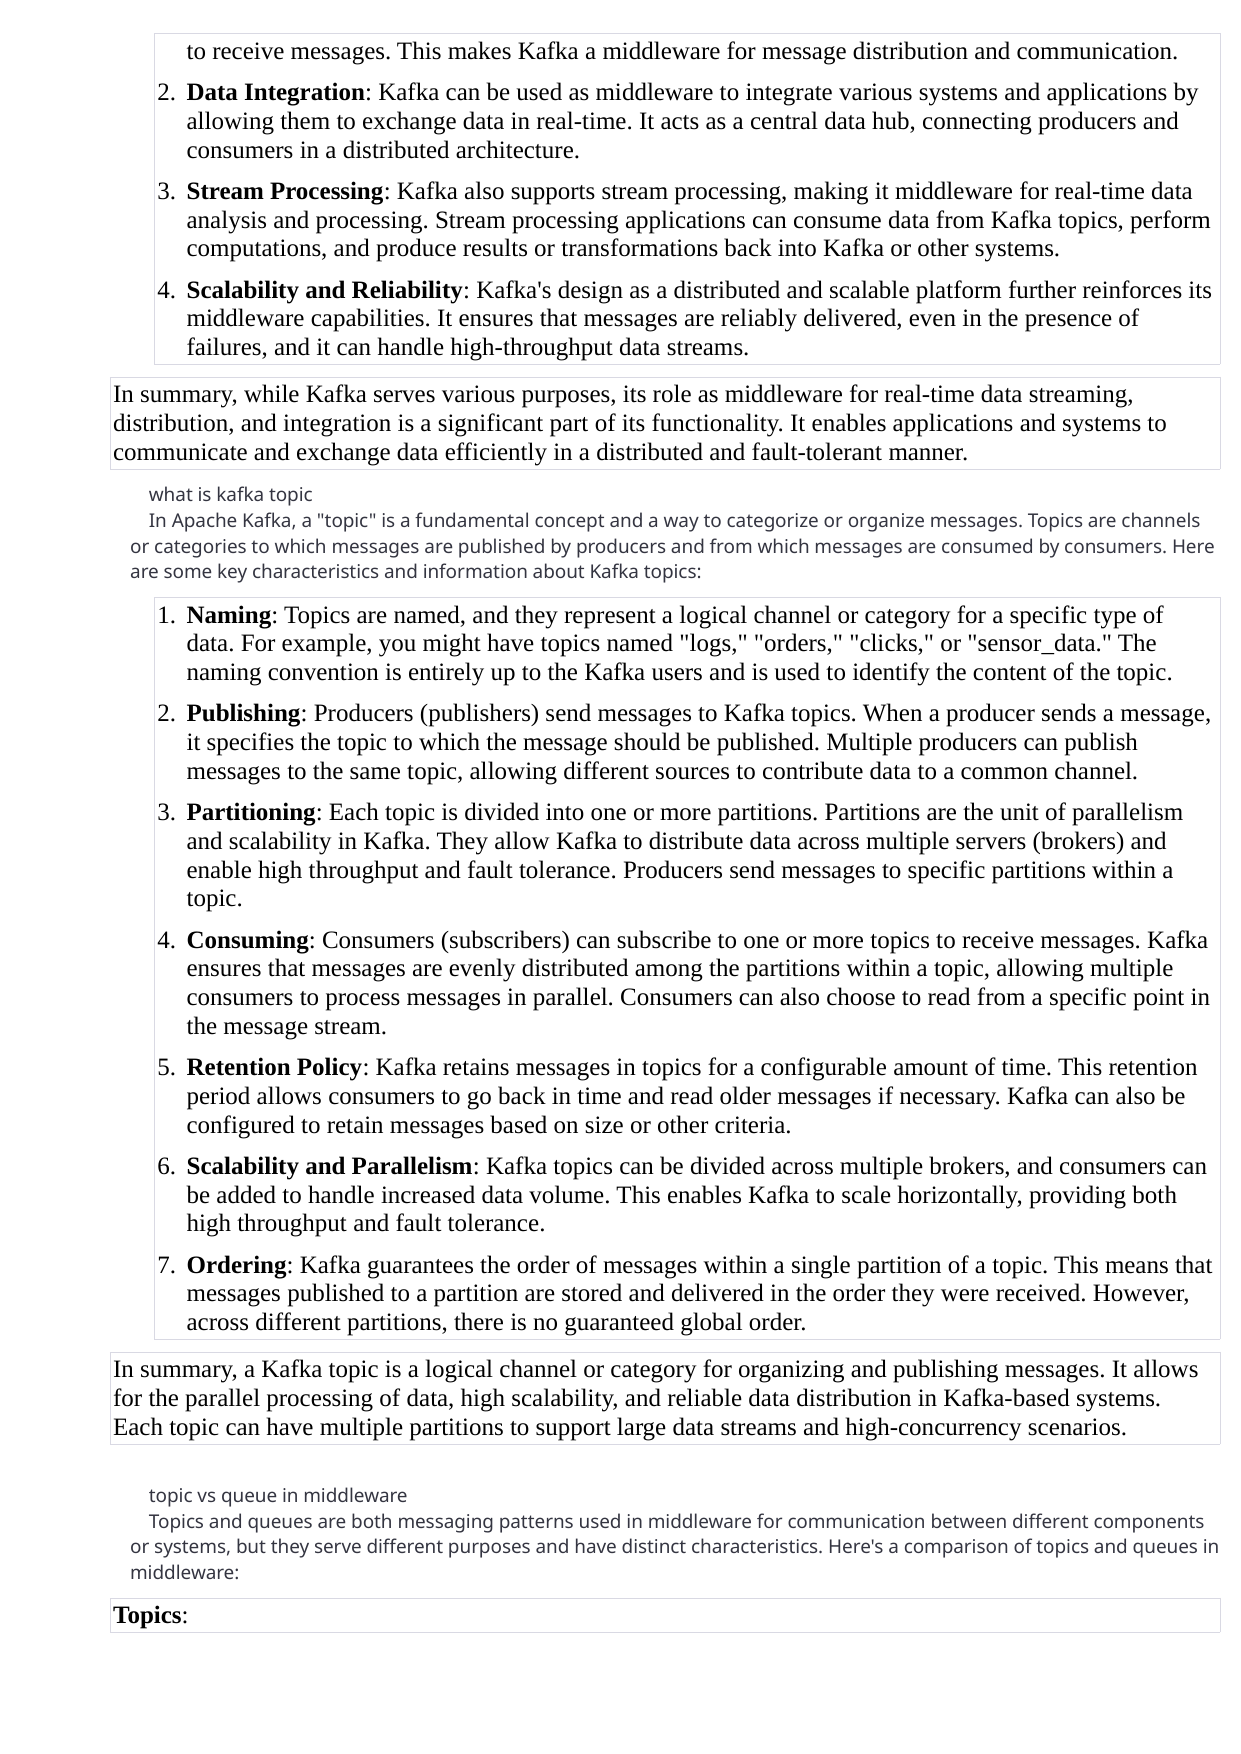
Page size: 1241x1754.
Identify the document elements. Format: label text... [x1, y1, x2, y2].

list Scalability and Reliability: Kafka's design as a distributed and scalable platform further reinforces its middleware capabilities. It ensures that messages are reliably delivered, even in the presence of failures, and it can handle high-throughput data streams. [155, 272, 1220, 364]
list Retention Policy: Kafka retains messages in topics for a configurable amount of time. This retention period allows consumers to go back in time and read older messages if necessary. Kafka can also be configured to retain messages based on size or other criteria. [155, 1049, 1220, 1138]
list Partitioning: Each topic is divided into one or more partitions. Partitions are the unit of parallelism and scalability in Kafka. They allow Kafka to distribute data across multiple servers (brokers) and enable high throughput and fault tolerance. Producers send messages to specific partitions within a topic. [155, 794, 1220, 912]
list Publishing: Producers (publishers) send messages to Kafka topics. When a producer sends a message, it specifies the topic to which the message should be published. Multiple producers can publish messages to the same topic, allowing different sources to contribute data to a common channel. [155, 696, 1220, 785]
text In Apache Kafka, a "topic" is a fundamental concept and a way to categorize or organize messages. Topics are channels or categories to which messages are published by producers and from which messages are consumed by consumers. Here are some key characteristics and information about Kafka topics: [130, 507, 1221, 584]
text what is kafka topic [130, 481, 1221, 507]
list to receive messages. This makes Kafka a middleware for message distribution and communication. [155, 34, 1220, 65]
text Topics: [111, 1599, 1220, 1632]
list Stream Processing: Kafka also supports stream processing, making it middleware for real-time data analysis and processing. Stream processing applications can consume data from Kafka topics, perform computations, and produce results or transformations back into Kafka or other systems. [155, 173, 1220, 262]
list Scalability and Parallelism: Kafka topics can be divided across multiple brokers, and consumers can be added to handle increased data volume. This enables Kafka to scale horizontally, providing both high throughput and fault tolerance. [155, 1148, 1220, 1237]
text Topics and queues are both messaging patterns used in middleware for communication between different components or systems, but they serve different purposes and have distinct characteristics. Here's a comparison of topics and queues in middleware: [130, 1508, 1221, 1585]
text In summary, a Kafka topic is a logical channel or category for organizing and publishing messages. It allows for the parallel processing of data, high scalability, and reliable data distribution in Kafka-based systems. Each topic can have multiple partitions to support large data streams and high-concurrency scenarios. [111, 1353, 1220, 1444]
list Naming: Topics are named, and they represent a logical channel or category for a specific type of data. For example, you might have topics named "logs," "orders," "clicks," or "sensor_data." The naming convention is entirely up to the Kafka users and is used to identify the content of the topic. [155, 598, 1220, 686]
list Ordering: Kafka guarantees the order of messages within a single partition of a topic. This means that messages published to a partition are stored and delivered in the order they were received. However, across different partitions, there is no guaranteed global order. [155, 1247, 1220, 1339]
list Data Integration: Kafka can be used as middleware to integrate various systems and applications by allowing them to exchange data in real-time. It acts as a central data hub, connecting producers and consumers in a distributed architecture. [155, 74, 1220, 163]
text In summary, while Kafka serves various purposes, its role as middleware for real-time data streaming, distribution, and integration is a significant part of its functionality. It enables applications and systems to communicate and exchange data efficiently in a distributed and fault-tolerant manner. [111, 378, 1220, 469]
text topic vs queue in middleware [130, 1482, 1221, 1508]
list Consuming: Consumers (subscribers) can subscribe to one or more topics to receive messages. Kafka ensures that messages are evenly distributed among the partitions within a topic, allowing multiple consumers to process messages in parallel. Consumers can also choose to read from a specific point in the message stream. [155, 922, 1220, 1040]
